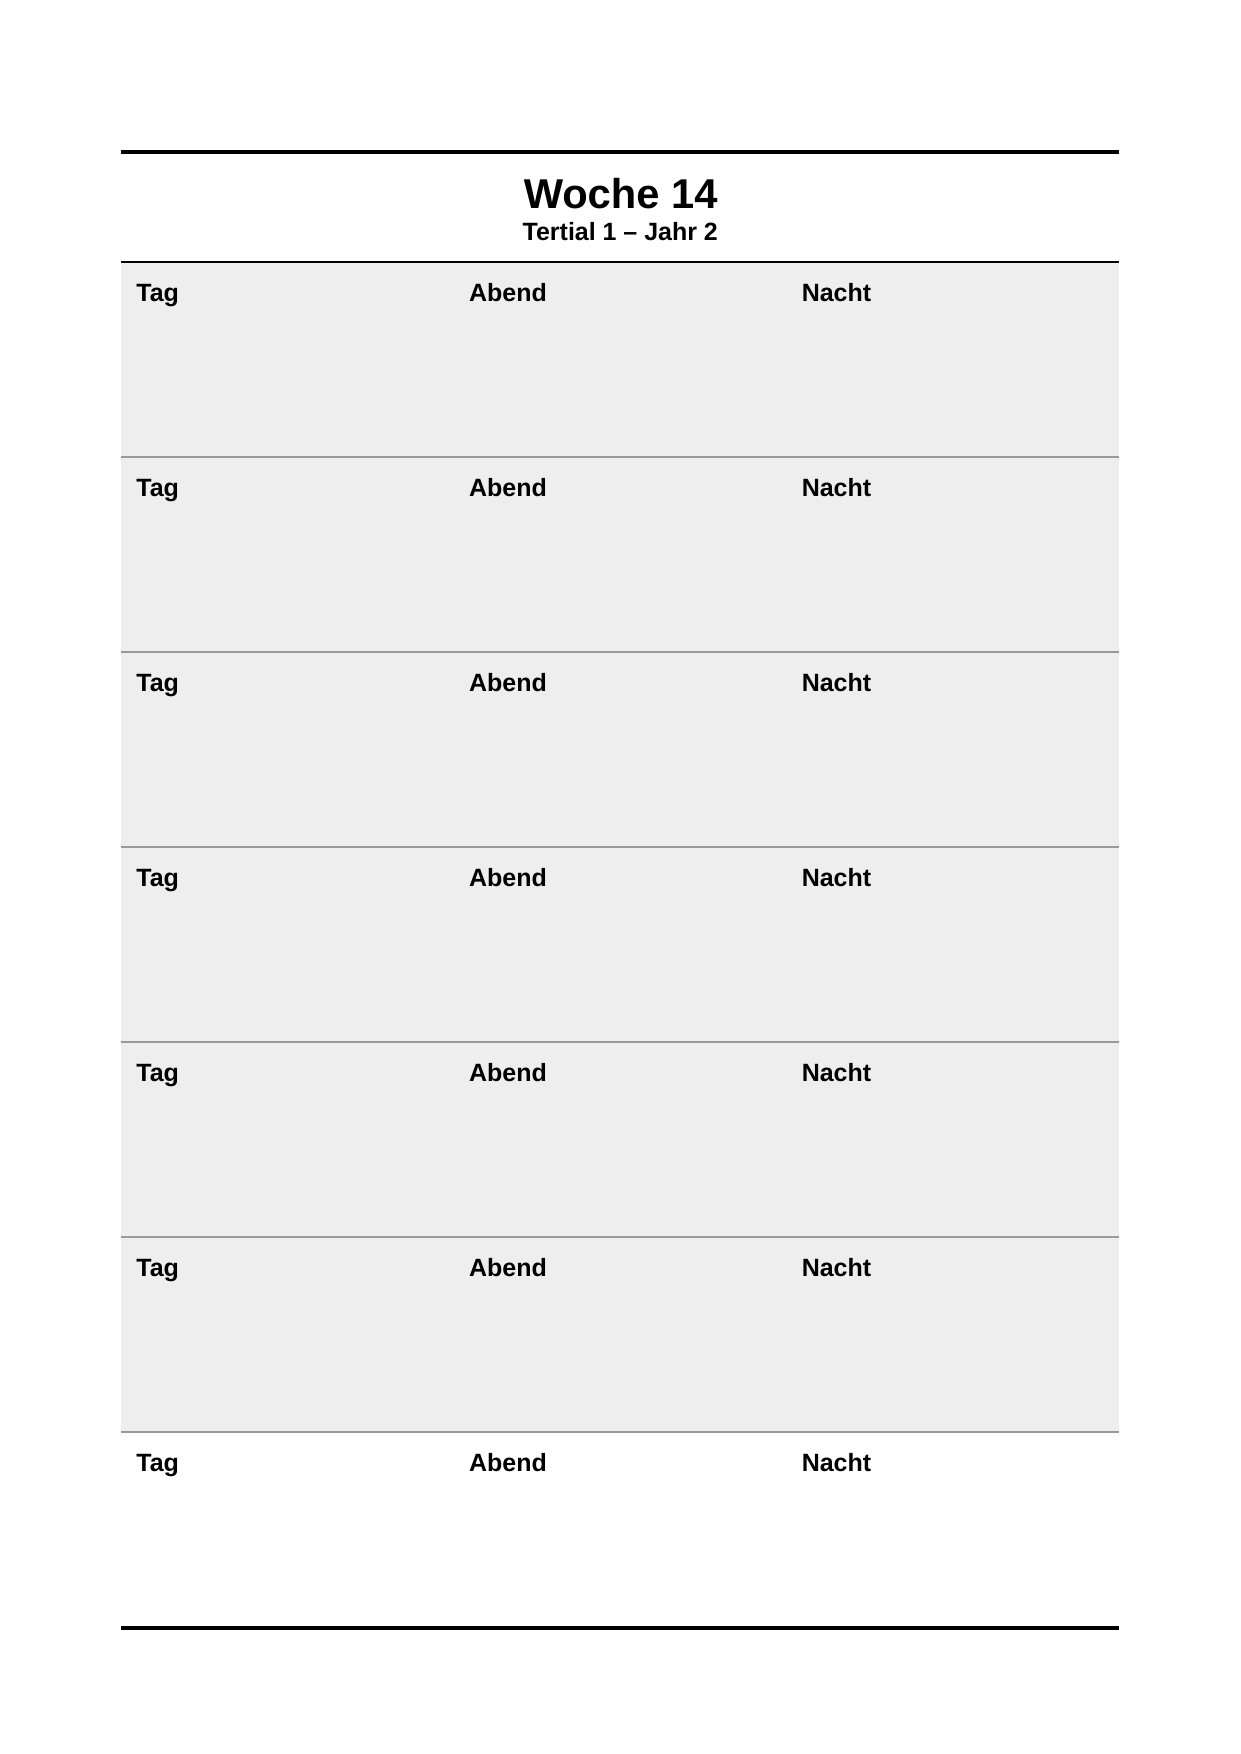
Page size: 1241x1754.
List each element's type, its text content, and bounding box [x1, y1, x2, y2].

table_cell Abend [454, 263, 787, 456]
table_cell Tag [121, 458, 454, 651]
table_cell Tag [121, 653, 454, 846]
table_cell Abend [454, 653, 787, 846]
table_cell Nacht [787, 848, 1119, 1041]
table_header Woche 14 Tertial 1 – Jahr 2 [121, 154, 1119, 261]
table_cell Abend [454, 458, 787, 651]
table_cell Abend [454, 848, 787, 1041]
table_cell Tag [121, 1043, 454, 1236]
table_cell Nacht [787, 263, 1119, 456]
table_cell Tag [121, 263, 454, 456]
table_cell Nacht [787, 1433, 1119, 1626]
table_cell Nacht [787, 458, 1119, 651]
table_cell Nacht [787, 1043, 1119, 1236]
table_cell Tag [121, 1433, 454, 1626]
table_cell Abend [454, 1043, 787, 1236]
table_cell Nacht [787, 1238, 1119, 1431]
table_cell Tag [121, 1238, 454, 1431]
table_cell Abend [454, 1433, 787, 1626]
table_cell Abend [454, 1238, 787, 1431]
table_cell Tag [121, 848, 454, 1041]
table_cell Nacht [787, 653, 1119, 846]
